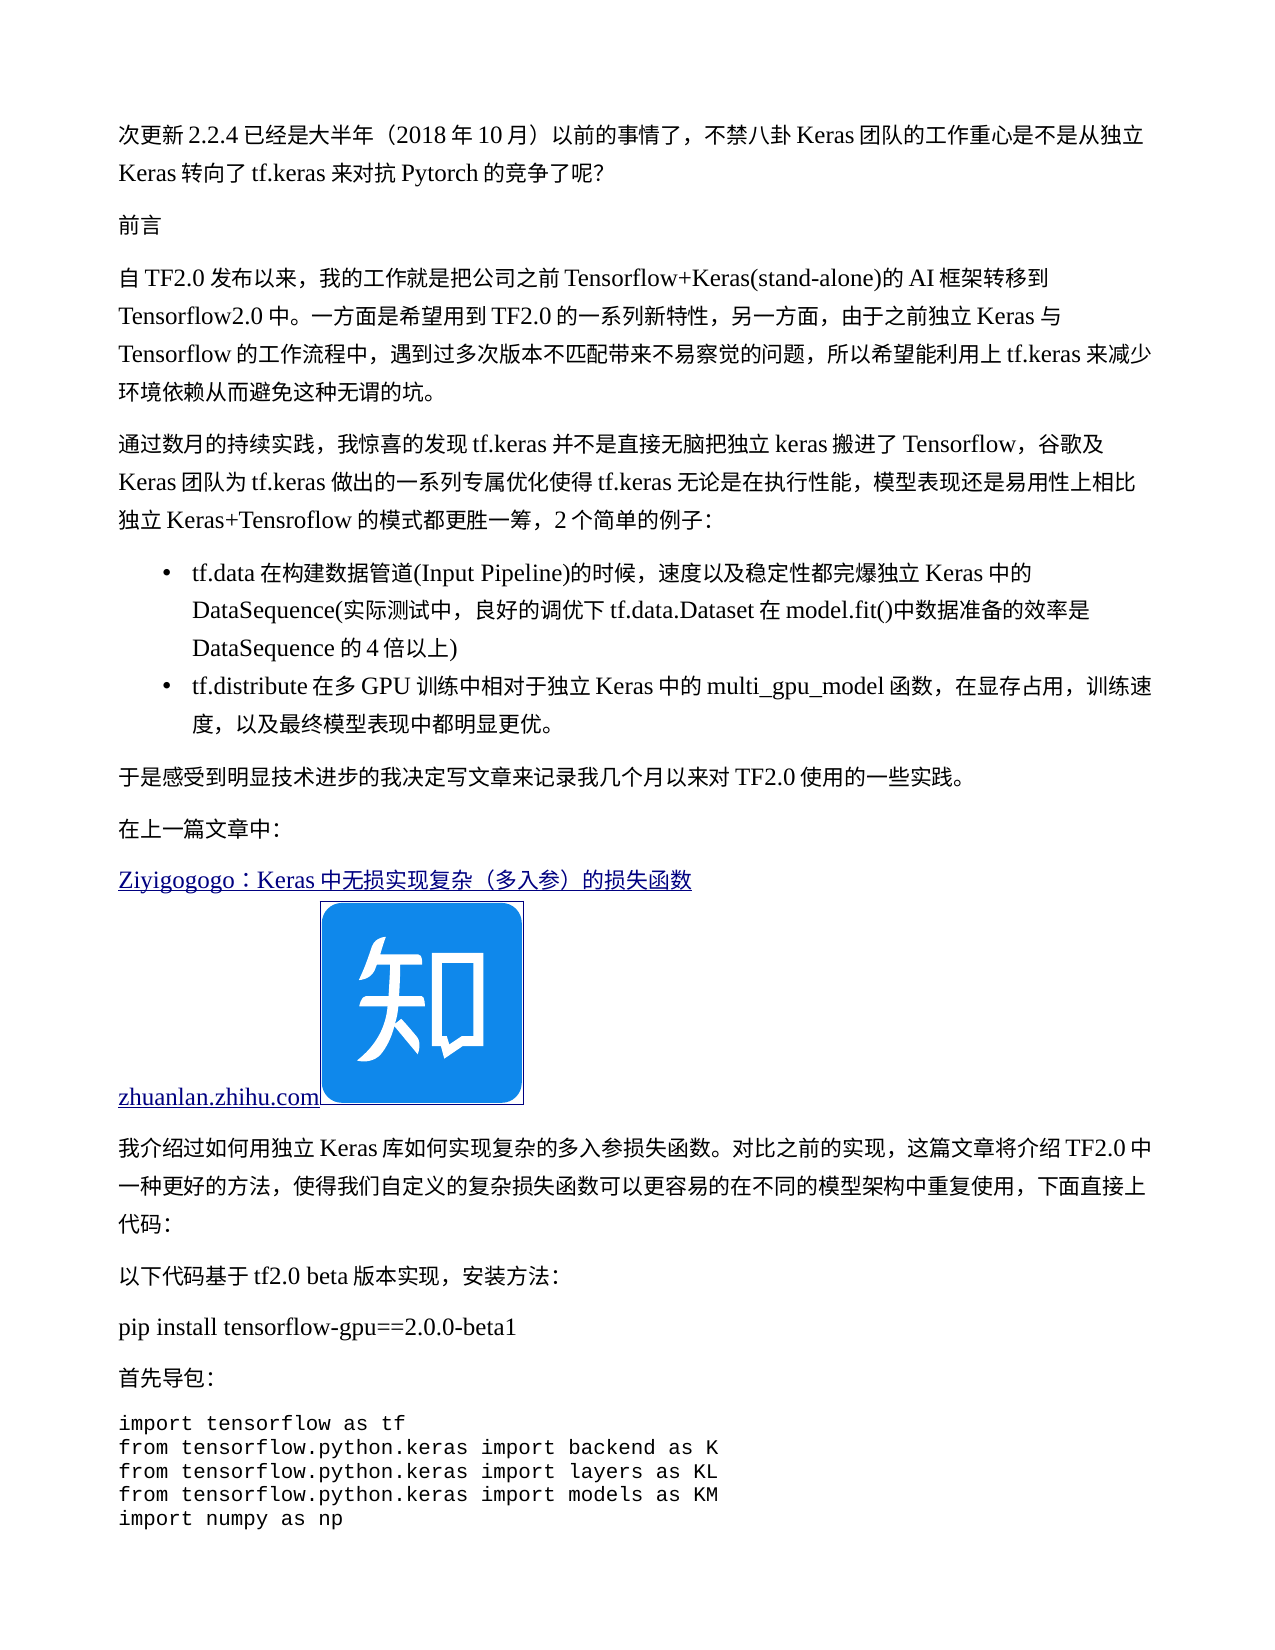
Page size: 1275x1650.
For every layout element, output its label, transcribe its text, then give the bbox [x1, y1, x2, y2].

list tf.data在构建数据管道(Input Pipeline)的时候，速度以及稳定性都完爆独立Keras中的DataSequence(实际测试中，良好的调优下tf.data.Dataset在model.fit()中数据准备的效率是DataSequence的4倍以上) [162, 556, 1157, 663]
text pip install tensorflow-gpu==2.0.0-beta1 [118, 1312, 1157, 1341]
text 首先导包： [118, 1361, 1157, 1392]
text from tensorflow.python.keras import layers as KL [118, 1461, 1157, 1484]
text 在上一篇文章中： [118, 812, 1157, 844]
text 自TF2.0发布以来，我的工作就是把公司之前Tensorflow+Keras(stand-alone)的AI框架转移到Tensorflow2.0中。一方面是希望用到TF2.0的一系列新特性，另一方面，由于之前独立Keras与Tensorflow的工作流程中，遇到过多次版本不匹配带来不易察觉的问题，所以希望能利用上tf.keras来减少环境依赖从而避免这种无谓的坑。 [118, 261, 1157, 406]
text Ziyigogogo：Keras中无损实现复杂（多入参）的损失函数​ [118, 865, 1157, 894]
text 于是感受到明显技术进步的我决定写文章来记录我几个月以来对TF2.0使用的一些实践。 [118, 760, 1157, 791]
text from tensorflow.python.keras import models as KM [118, 1484, 1157, 1508]
text 以下代码基于tf2.0 beta版本实现，安装方法： [118, 1259, 1157, 1291]
text 次更新2.2.4已经是大半年（2018年10月）以前的事情了，不禁八卦Keras团队的工作重心是不是从独立Keras转向了tf.keras来对抗Pytorch的竞争了呢？ [118, 118, 1157, 188]
text import numpy as np [118, 1508, 1157, 1532]
list tf.distribute在多GPU训练中相对于独立Keras中的multi_gpu_model函数，在显存占用，训练速度，以及最终模型表现中都明显更优。 [162, 669, 1157, 739]
text zhuanlan.zhihu.com [118, 901, 1157, 1111]
text 我介绍过如何用独立Keras库如何实现复杂的多入参损失函数。对比之前的实现，这篇文章将介绍TF2.0中一种更好的方法，使得我们自定义的复杂损失函数可以更容易的在不同的模型架构中重复使用，下面直接上代码： [118, 1131, 1157, 1238]
text import tensorflow as tf [118, 1413, 1157, 1437]
text 前言 [118, 208, 1157, 240]
text 通过数月的持续实践，我惊喜的发现tf.keras并不是直接无脑把独立keras搬进了Tensorflow，谷歌及Keras团队为tf.keras做出的一系列专属优化使得tf.keras无论是在执行性能，模型表现还是易用性上相比独立Keras+Tensroflow的模式都更胜一筹，2个简单的例子： [118, 427, 1157, 535]
text from tensorflow.python.keras import backend as K [118, 1437, 1157, 1461]
